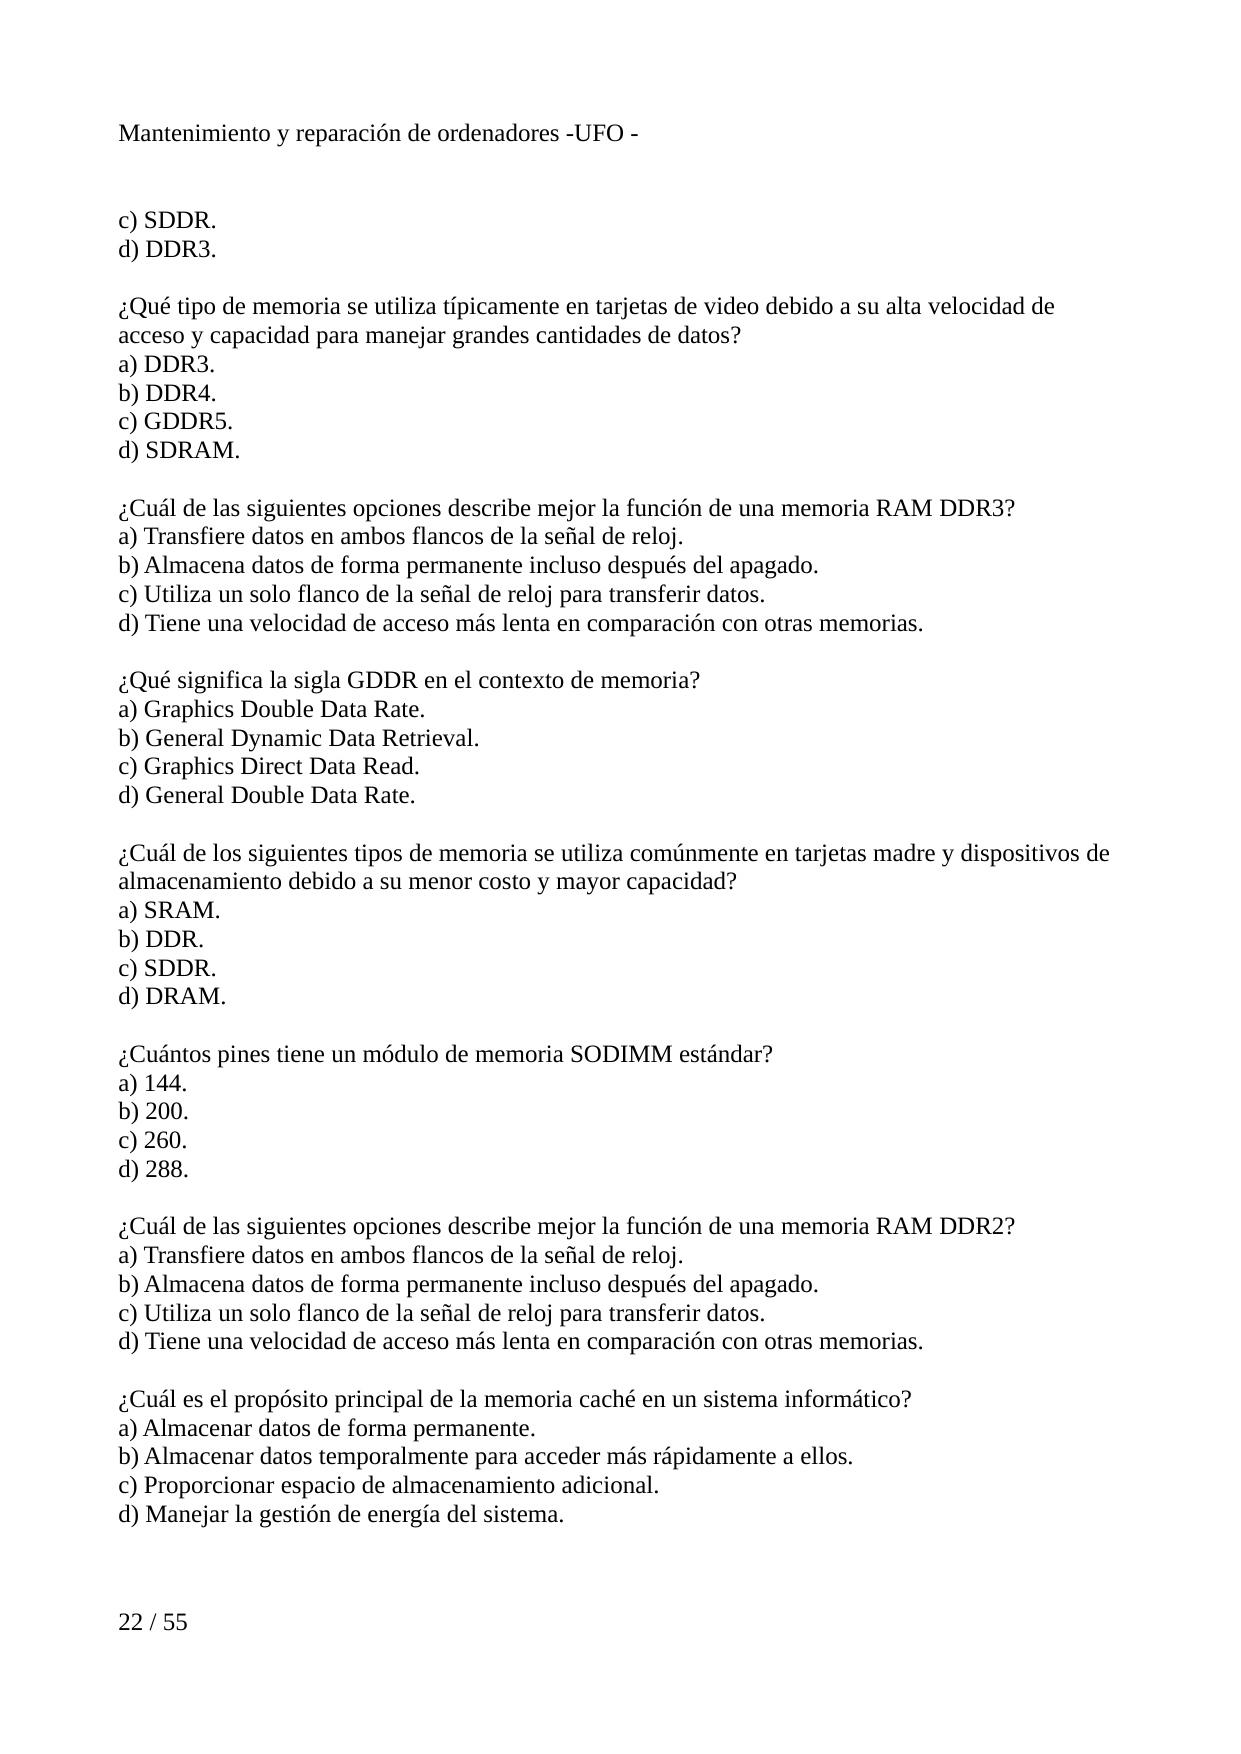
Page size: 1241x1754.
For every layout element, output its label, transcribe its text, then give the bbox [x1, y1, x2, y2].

text d) DRAM. [118, 981, 1122, 1010]
text c) 260. [118, 1125, 1122, 1154]
text d) Tiene una velocidad de acceso más lenta en comparación con otras memorias. [118, 1326, 1122, 1355]
text ¿Cuál de las siguientes opciones describe mejor la función de una memoria RAM DDR2? [118, 1211, 1122, 1240]
text c) Utiliza un solo flanco de la señal de reloj para transferir datos. [118, 1298, 1122, 1326]
text c) SDDR. [118, 205, 1122, 234]
text c) GDDR5. [118, 406, 1122, 435]
text d) 288. [118, 1154, 1122, 1183]
text b) General Dynamic Data Retrieval. [118, 723, 1122, 751]
text ¿Qué tipo de memoria se utiliza típicamente en tarjetas de video debido a su alta velocidad de acceso y capacidad para manejar grandes cantidades de datos? [118, 291, 1122, 349]
text b) Almacena datos de forma permanente incluso después del apagado. [118, 1269, 1122, 1298]
text b) DDR4. [118, 378, 1122, 406]
text a) Almacenar datos de forma permanente. [118, 1413, 1122, 1441]
text a) SRAM. [118, 895, 1122, 924]
text ¿Qué significa la sigla GDDR en el contexto de memoria? [118, 665, 1122, 694]
text c) Graphics Direct Data Read. [118, 751, 1122, 780]
text d) Manejar la gestión de energía del sistema. [118, 1499, 1122, 1528]
text ¿Cuál de las siguientes opciones describe mejor la función de una memoria RAM DDR3? [118, 493, 1122, 521]
text d) SDRAM. [118, 435, 1122, 464]
text d) Tiene una velocidad de acceso más lenta en comparación con otras memorias. [118, 608, 1122, 636]
text b) Almacena datos de forma permanente incluso después del apagado. [118, 550, 1122, 579]
text a) Transfiere datos en ambos flancos de la señal de reloj. [118, 1240, 1122, 1269]
text a) DDR3. [118, 349, 1122, 378]
text d) General Double Data Rate. [118, 780, 1122, 809]
text b) 200. [118, 1096, 1122, 1125]
text c) Proporcionar espacio de almacenamiento adicional. [118, 1470, 1122, 1499]
text a) Graphics Double Data Rate. [118, 694, 1122, 723]
text a) Transfiere datos en ambos flancos de la señal de reloj. [118, 521, 1122, 550]
text d) DDR3. [118, 234, 1122, 263]
text b) Almacenar datos temporalmente para acceder más rápidamente a ellos. [118, 1441, 1122, 1470]
text ¿Cuál de los siguientes tipos de memoria se utiliza comúnmente en tarjetas madre y dispositivos de almacenamiento debido a su menor costo y mayor capacidad? [118, 838, 1122, 895]
text a) 144. [118, 1068, 1122, 1096]
text b) DDR. [118, 924, 1122, 953]
text c) Utiliza un solo flanco de la señal de reloj para transferir datos. [118, 579, 1122, 608]
text ¿Cuál es el propósito principal de la memoria caché en un sistema informático? [118, 1384, 1122, 1413]
text c) SDDR. [118, 953, 1122, 981]
text ¿Cuántos pines tiene un módulo de memoria SODIMM estándar? [118, 1039, 1122, 1068]
